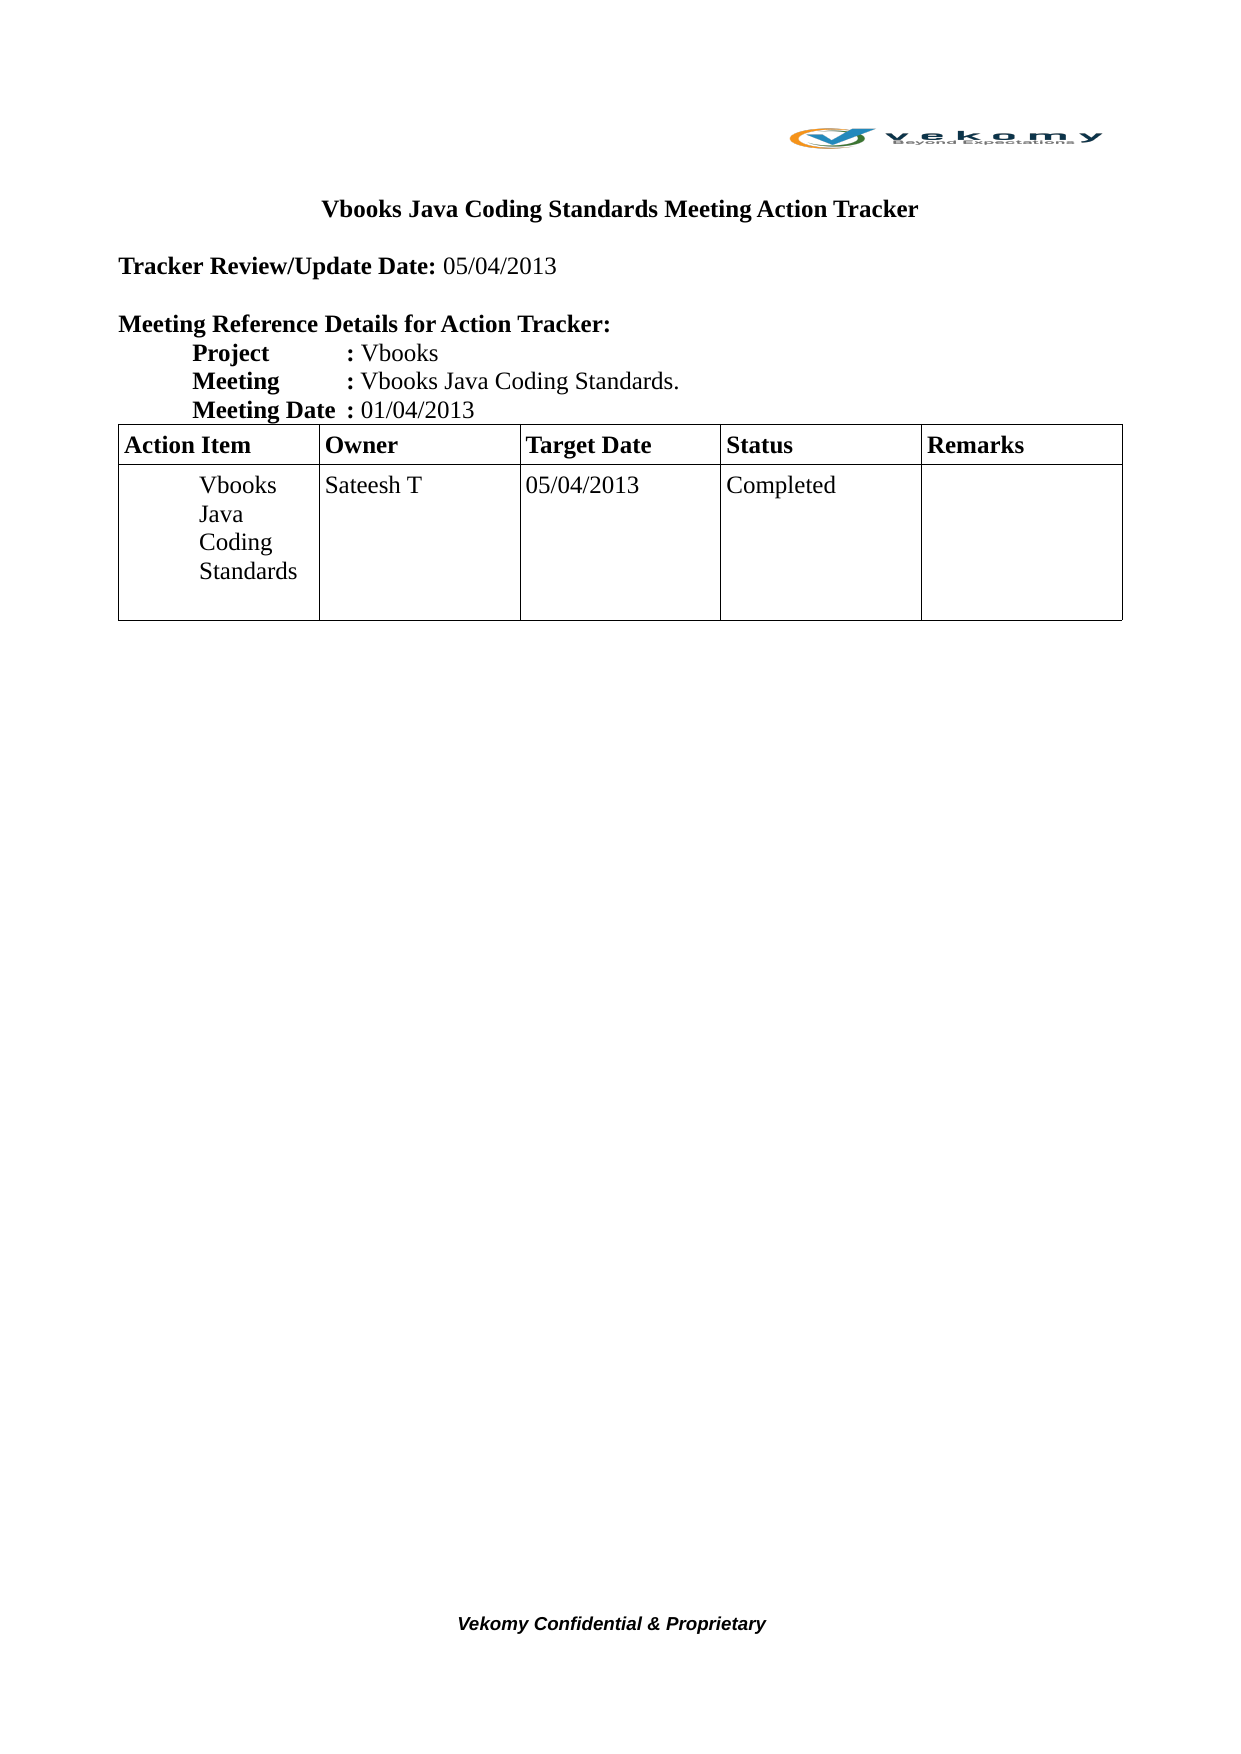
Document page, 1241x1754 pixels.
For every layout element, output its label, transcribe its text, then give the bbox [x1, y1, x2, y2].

text Tracker Review/Update Date: 05/04/2013 [118, 251, 1122, 280]
text Meeting Reference Details for Action Tracker: [118, 309, 1122, 338]
table_cell 05/04/2013 [521, 465, 720, 619]
table_header Remarks [922, 425, 1122, 464]
table_cell Vbooks Java Coding Standards [119, 465, 319, 619]
text Vbooks Java Coding Standards Meeting Action Tracker [118, 194, 1122, 223]
table_header Action Item [119, 425, 319, 464]
text Meeting Date : 01/04/2013 [118, 395, 1122, 424]
table_cell Completed [721, 465, 921, 619]
table_header Target Date [521, 425, 720, 464]
table_header Status [721, 425, 921, 464]
table_cell [922, 465, 1122, 619]
text Meeting : Vbooks Java Coding Standards. [118, 366, 1122, 395]
table_header Owner [320, 425, 520, 464]
table_cell Sateesh T [320, 465, 520, 619]
picture [786, 127, 1106, 150]
text Project : Vbooks [118, 338, 1122, 366]
